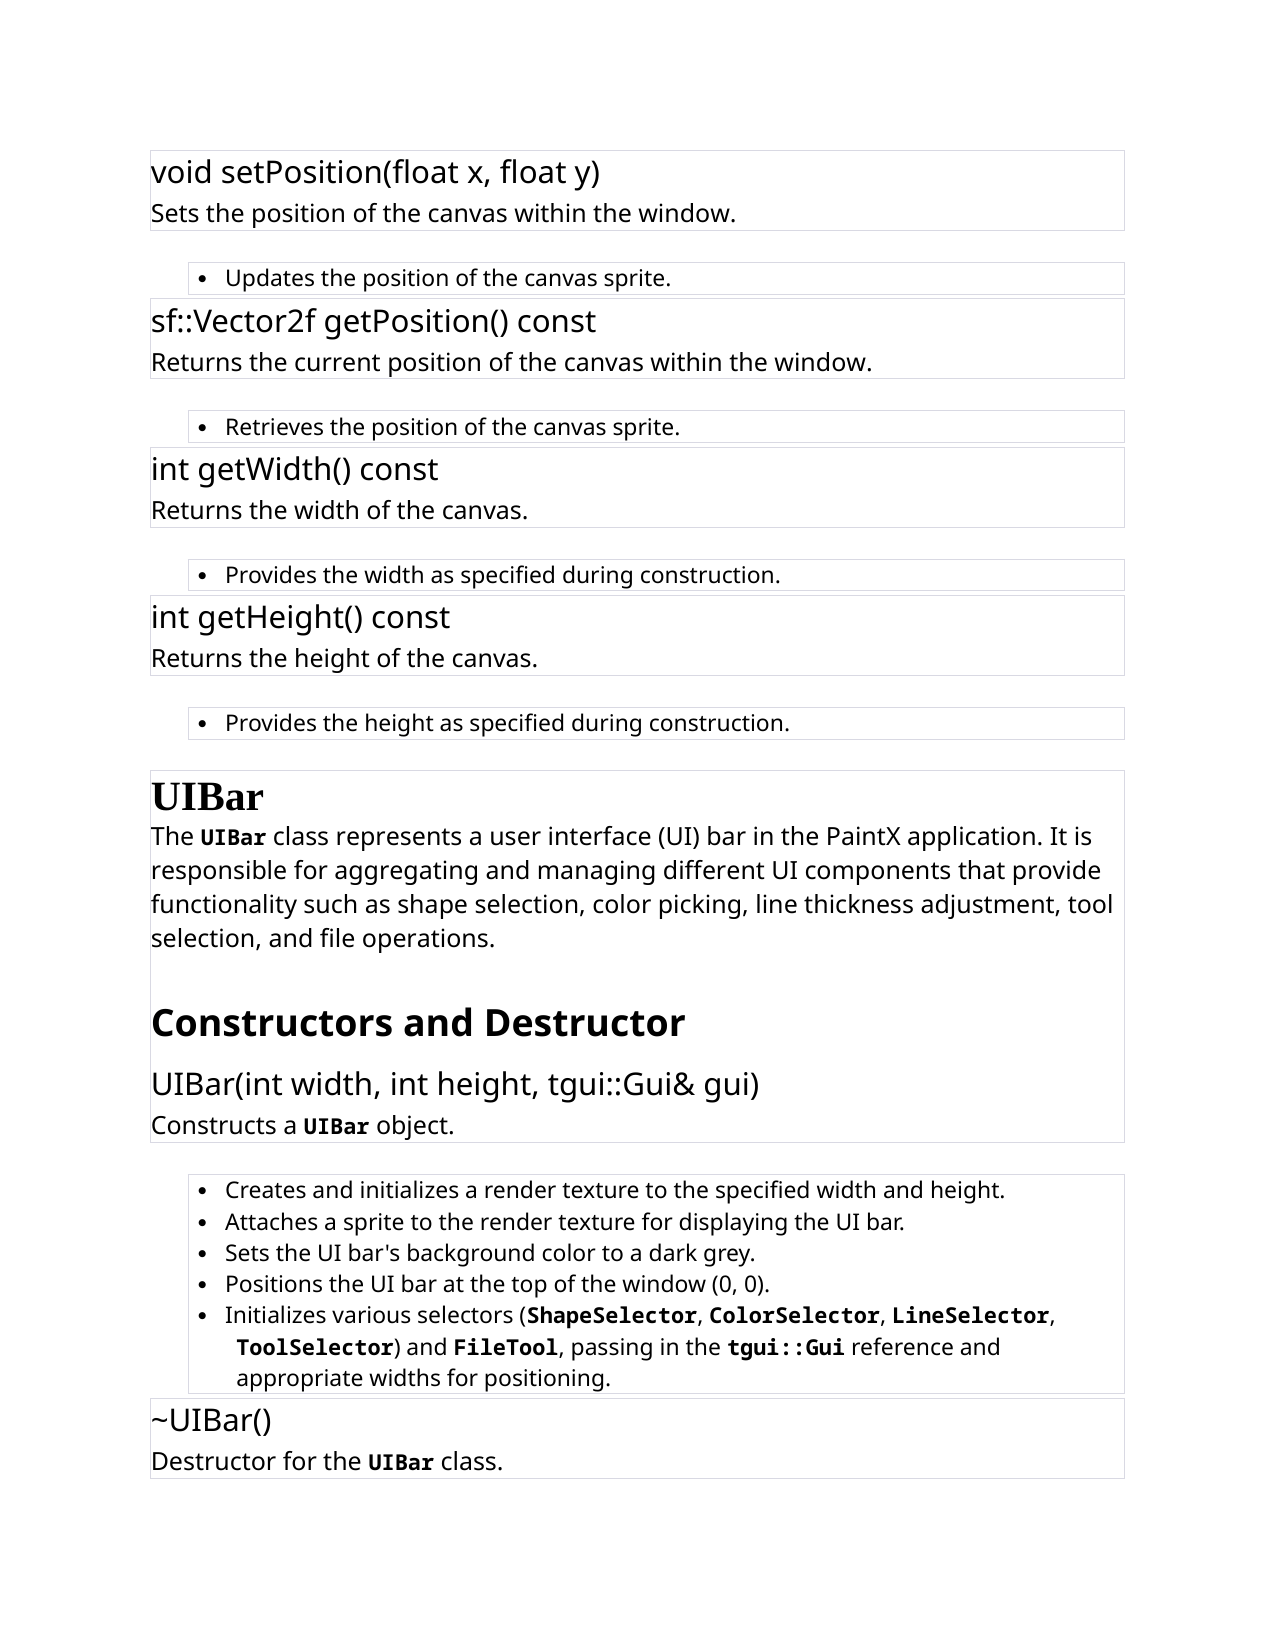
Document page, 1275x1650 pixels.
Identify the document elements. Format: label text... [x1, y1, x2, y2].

subtitle int getWidth() const [151, 448, 1124, 490]
text Returns the width of the canvas. [151, 492, 1124, 527]
list Provides the width as specified during construction. [189, 560, 1124, 590]
text Destructor for the UIBar class. [151, 1443, 1124, 1478]
subtitle Constructors and Destructor [151, 996, 1124, 1048]
list Creates and initializes a render texture to the specified width and height. [189, 1175, 1124, 1205]
text Returns the height of the canvas. [151, 641, 1124, 675]
subtitle UIBar(int width, int height, tgui::Gui& gui) [151, 1062, 1124, 1105]
list Attaches a sprite to the render texture for displaying the UI bar. [189, 1205, 1124, 1236]
list Provides the height as specified during construction. [189, 708, 1124, 739]
subtitle int getHeight() const [151, 596, 1124, 638]
list Sets the UI bar's background color to a dark grey. [189, 1236, 1124, 1267]
text Returns the current position of the canvas within the window. [151, 344, 1124, 378]
subtitle sf::Vector2f getPosition() const [151, 299, 1124, 341]
list Positions the UI bar at the top of the window (0, 0). [189, 1267, 1124, 1299]
text Constructs a UIBar object. [151, 1107, 1124, 1142]
text Sets the position of the canvas within the window. [151, 196, 1124, 230]
list Updates the position of the canvas sprite. [189, 263, 1124, 294]
list Initializes various selectors (ShapeSelector, ColorSelector, LineSelector, ToolSelector) and FileTool, passing in the tgui::Gui reference and appropriate widths for positioning. [189, 1299, 1124, 1393]
list Retrieves the position of the canvas sprite. [189, 411, 1124, 442]
text UIBar The UIBar class represents a user interface (UI) bar in the PaintX application. It is responsible for aggregating and managing different UI components that provide functionality such as shape selection, color picking, line thickness adjustment, tool selection, and file operations. [151, 771, 1124, 955]
subtitle ~UIBar() [151, 1399, 1124, 1441]
subtitle void setPosition(float x, float y) [151, 151, 1124, 193]
